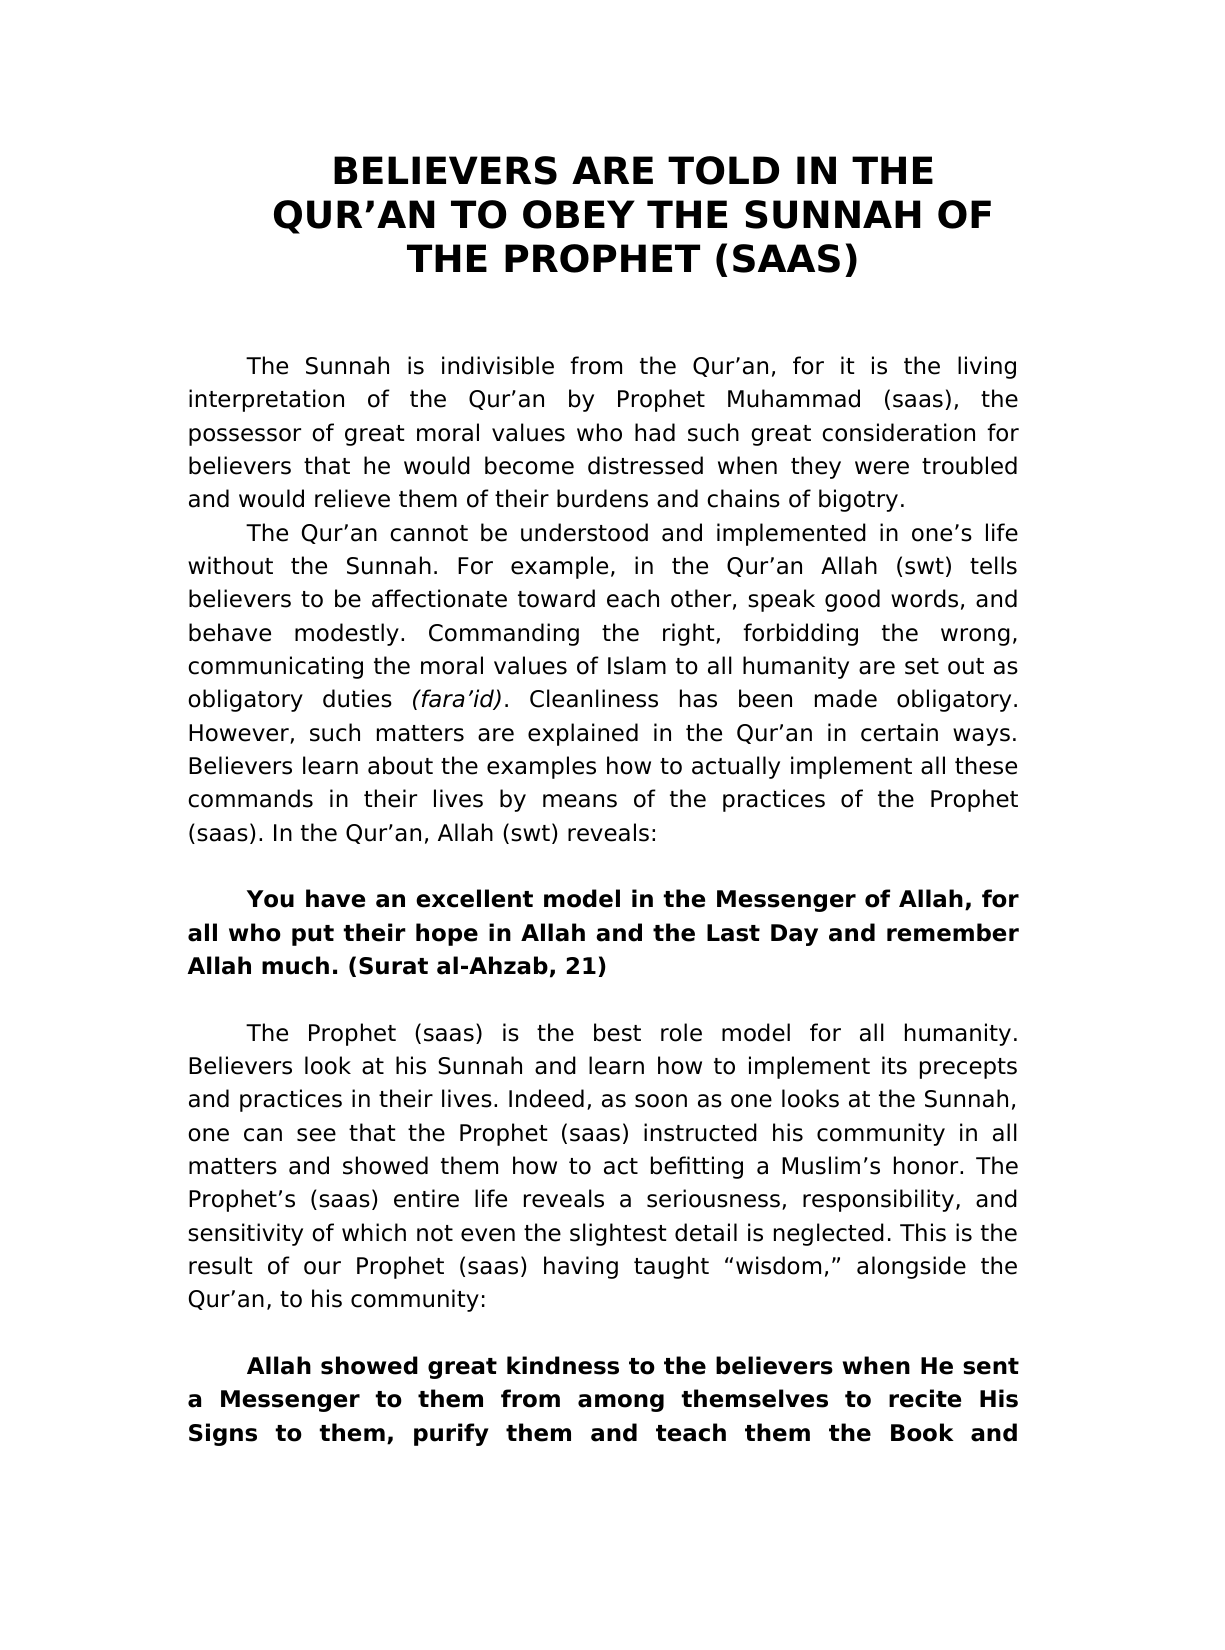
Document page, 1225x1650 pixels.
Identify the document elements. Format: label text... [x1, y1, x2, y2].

text The Prophet (saas) is the best role model for all humanity. Believers look at his Sunnah and learn how to implement its precepts and practices in their lives. Indeed, as soon as one looks at the Sunnah, one can see that the Prophet (saas) instructed his community in all matters and showed them how to act befitting a Muslim’s honor. The Prophet’s (saas) entire life reveals a seriousness, responsibility, and sensitivity of which not even the slightest detail is neglected. This is the result of our Prophet (saas) having taught “wisdom,” alongside the Qur’an, to his community: [187, 1014, 1020, 1314]
text BELIEVERS ARE TOLD IN THE QUR’AN TO OBEY THE SUNNAH OF [247, 150, 1020, 237]
text THE PROPHET (SAAS) [187, 237, 1020, 281]
text The Sunnah is indivisible from the Qur’an, for it is the living interpretation of the Qur’an by Prophet Muhammad (saas), the possessor of great moral values who had such great consideration for believers that he would become distressed when they were troubled and would relieve them of their burdens and chains of bigotry. [187, 348, 1020, 514]
text Allah showed great kindness to the believers when He sent a Messenger to them from among themselves to recite His Signs to them, purify them and teach them the Book and [187, 1348, 1020, 1448]
text You have an excellent model in the Messenger of Allah, for all who put their hope in Allah and the Last Day and remember Allah much. (Surat al-Ahzab, 21) [187, 881, 1020, 981]
text The Qur’an cannot be understood and implemented in one’s life without the Sunnah. For example, in the Qur’an Allah (swt) tells believers to be affectionate toward each other, speak good words, and behave modestly. Commanding the right, forbidding the wrong, communicating the moral values of Islam to all humanity are set out as obligatory duties (fara’id). Cleanliness has been made obligatory. However, such matters are explained in the Qur’an in certain ways. Believers learn about the examples how to actually implement all these commands in their lives by means of the practices of the Prophet (saas). In the Qur’an, Allah (swt) reveals: [187, 514, 1020, 848]
